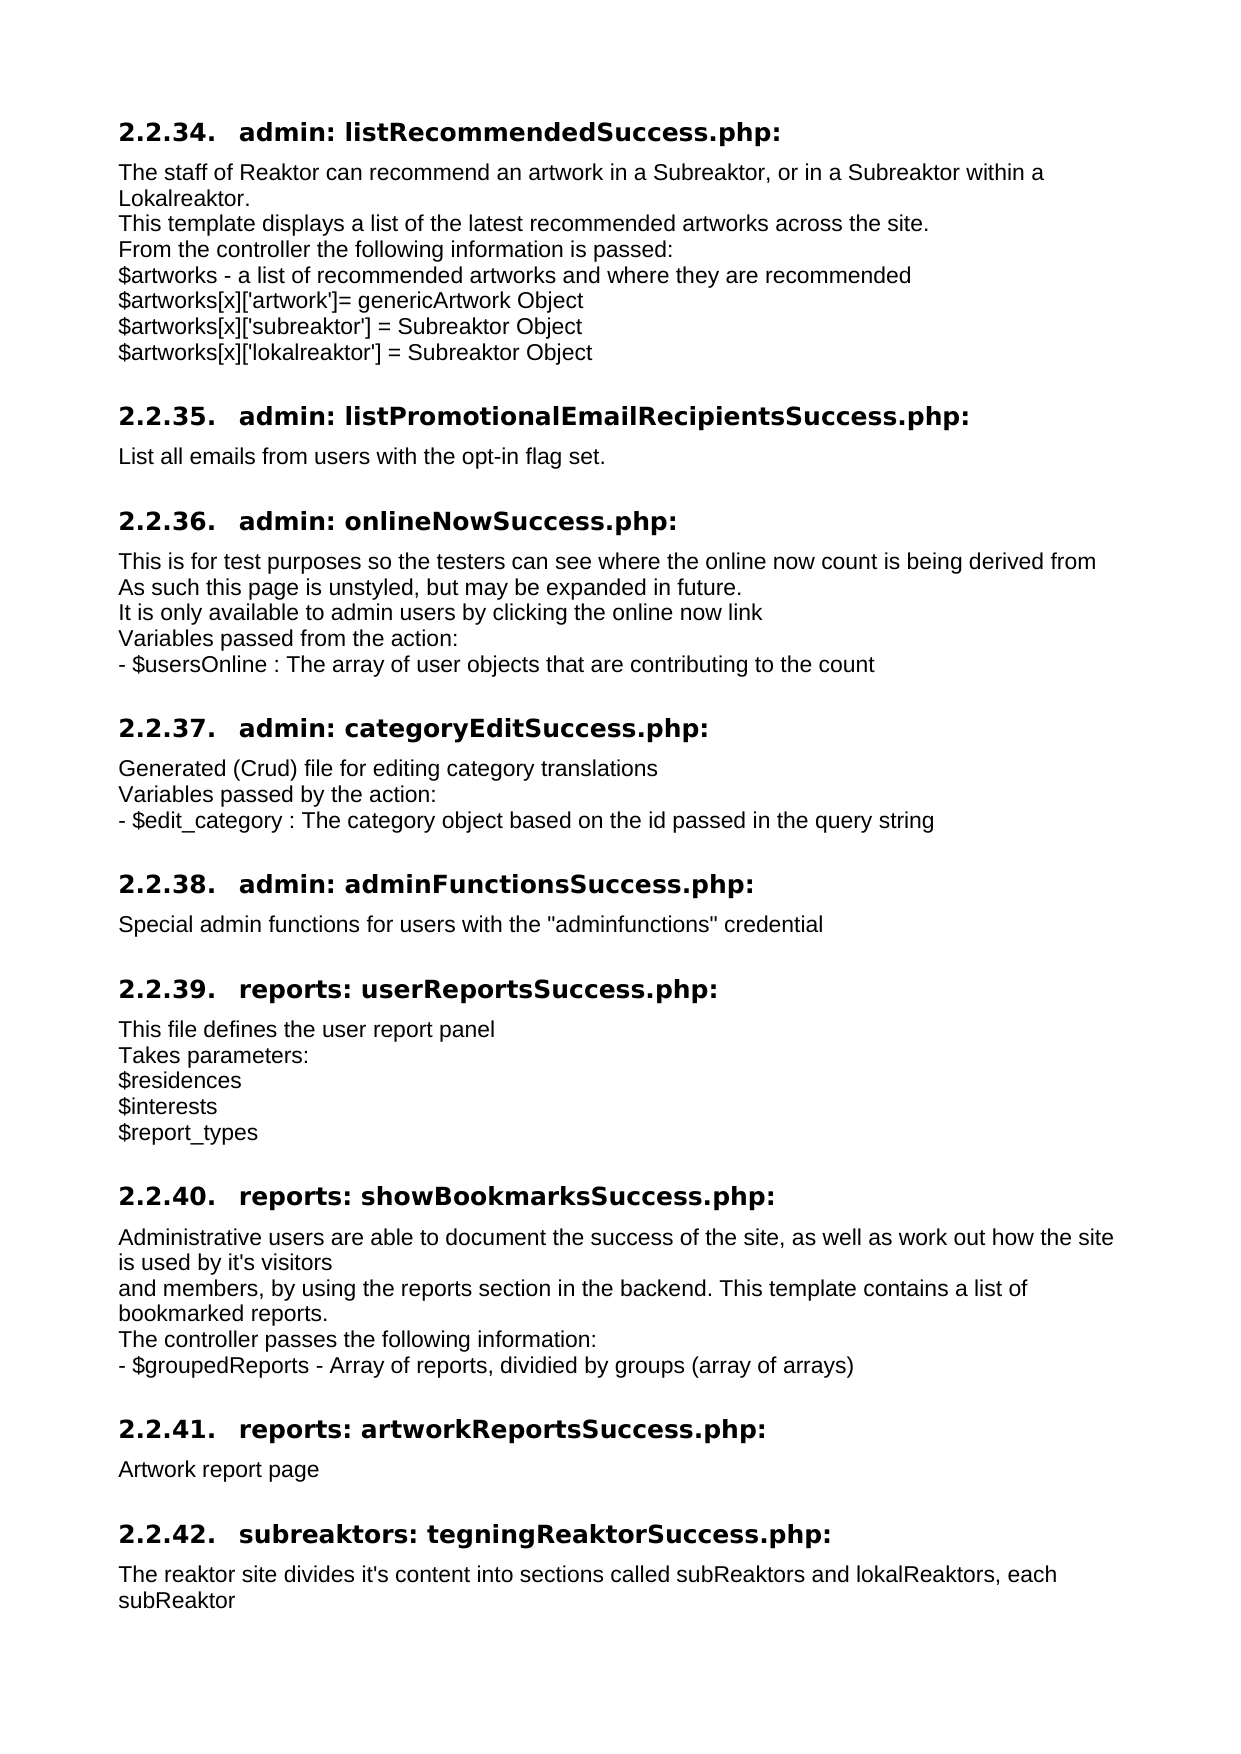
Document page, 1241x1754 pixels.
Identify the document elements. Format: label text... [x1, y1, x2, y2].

text Artwork report page [118, 1457, 1122, 1483]
text Administrative users are able to document the success of the site, as well as work out how the site is used by it's visitors and members, by using the reports section in the backend. This template contains a list of bookmarked reports. The controller passes the following information: - $groupedReports - Array of reports, dividied by groups (array of arrays) [118, 1224, 1122, 1378]
subtitle reports: showBookmarksSuccess.php: [118, 1182, 1122, 1212]
text List all emails from users with the opt-in flag set. [118, 444, 1122, 469]
subtitle admin: listPromotionalEmailRecipientsSuccess.php: [118, 402, 1122, 431]
subtitle admin: categoryEditSuccess.php: [118, 714, 1122, 743]
text The staff of Reaktor can recommend an artwork in a Subreaktor, or in a Subreaktor within a Lokalreaktor. This template displays a list of the latest recommended artworks across the site. From the controller the following information is passed: $artworks - a list of recommended artworks and where they are recommended $artworks[x]['artwork']= genericArtwork Object $artworks[x]['subreaktor'] = Subreaktor Object $artworks[x]['lokalreaktor'] = Subreaktor Object [118, 160, 1122, 365]
subtitle reports: userReportsSuccess.php: [118, 975, 1122, 1004]
text This file defines the user report panel Takes parameters: $residences $interests $report_types [118, 1017, 1122, 1145]
subtitle admin: onlineNowSuccess.php: [118, 507, 1122, 536]
text This is for test purposes so the testers can see where the online now count is being derived from As such this page is unstyled, but may be expanded in future. It is only available to admin users by clicking the online now link Variables passed from the action: - $usersOnline : The array of user objects that are contributing to the count [118, 549, 1122, 677]
subtitle admin: adminFunctionsSuccess.php: [118, 870, 1122, 899]
subtitle admin: listRecommendedSuccess.php: [118, 118, 1122, 147]
text The reaktor site divides it's content into sections called subReaktors and lokalReaktors, each subReaktor [118, 1562, 1122, 1613]
subtitle subreaktors: tegningReaktorSuccess.php: [118, 1520, 1122, 1549]
subtitle reports: artworkReportsSuccess.php: [118, 1415, 1122, 1444]
text Generated (Crud) file for editing category translations Variables passed by the action: - $edit_category : The category object based on the id passed in the query string [118, 756, 1122, 833]
text Special admin functions for users with the "adminfunctions" credential [118, 912, 1122, 938]
